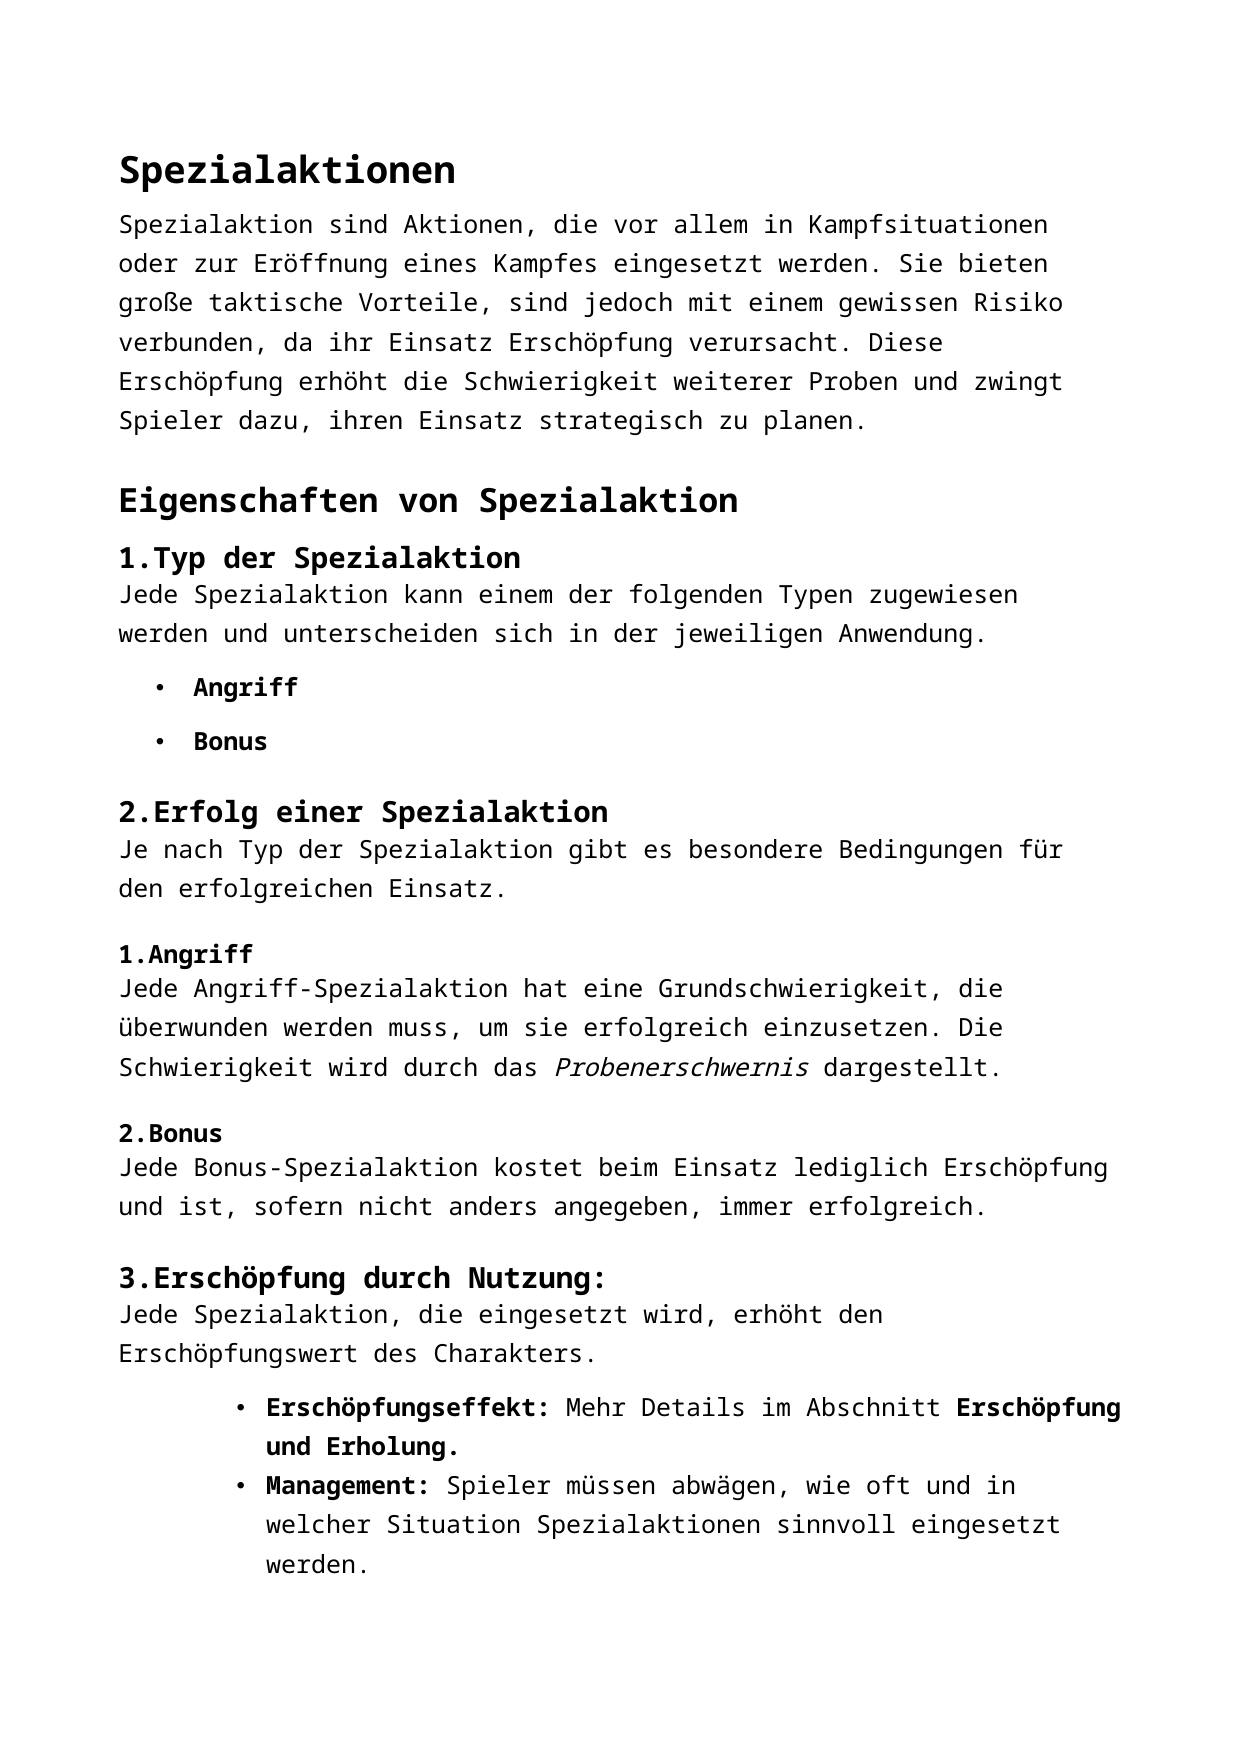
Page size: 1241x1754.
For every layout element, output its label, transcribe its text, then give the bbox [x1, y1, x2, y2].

list Erschöpfungseffekt: Mehr Details im Abschnitt Erschöpfung und Erholung. [236, 1390, 1122, 1463]
subtitle Bonus [118, 1116, 1122, 1149]
subtitle Erschöpfung durch Nutzung: [118, 1257, 1122, 1297]
text Je nach Typ der Spezialaktion gibt es besondere Bedingungen für den erfolgreichen Einsatz. [118, 831, 1122, 905]
list Management: Spieler müssen abwägen, wie oft und in welcher Situation Spezialaktionen sinnvoll eingesetzt werden. [236, 1468, 1122, 1580]
subtitle Angriff [118, 937, 1122, 971]
text Jede Angriff-Spezialaktion hat eine Grundschwierigkeit, die überwunden werden muss, um sie erfolgreich einzusetzen. Die Schwierigkeit wird durch das Probenerschwernis dargestellt. [118, 971, 1122, 1083]
subtitle Typ der Spezialaktion [118, 537, 1122, 577]
subtitle Eigenschaften von Spezialaktion [118, 477, 1122, 522]
text Jede Spezialaktion kann einem der folgenden Typen zugewiesen werden und unterscheiden sich in der jeweiligen Anwendung. [118, 577, 1122, 650]
list Angriff [156, 670, 1122, 704]
text Jede Bonus-Spezialaktion kostet beim Einsatz lediglich Erschöpfung und ist, sofern nicht anders angegeben, immer erfolgreich. [118, 1149, 1122, 1223]
text Spezialaktion sind Aktionen, die vor allem in Kampfsituationen oder zur Eröffnung eines Kampfes eingesetzt werden. Sie bieten große taktische Vorteile, sind jedoch mit einem gewissen Risiko verbunden, da ihr Einsatz Erschöpfung verursacht. Diese Erschöpfung erhöht die Schwierigkeit weiterer Proben und zwingt Spieler dazu, ihren Einsatz strategisch zu planen. [118, 207, 1122, 437]
text Jede Spezialaktion, die eingesetzt wird, erhöht den Erschöpfungswert des Charakters. [118, 1297, 1122, 1370]
subtitle Spezialaktionen [118, 143, 1122, 194]
list Bonus [156, 723, 1122, 757]
subtitle Erfolg einer Spezialaktion [118, 792, 1122, 831]
